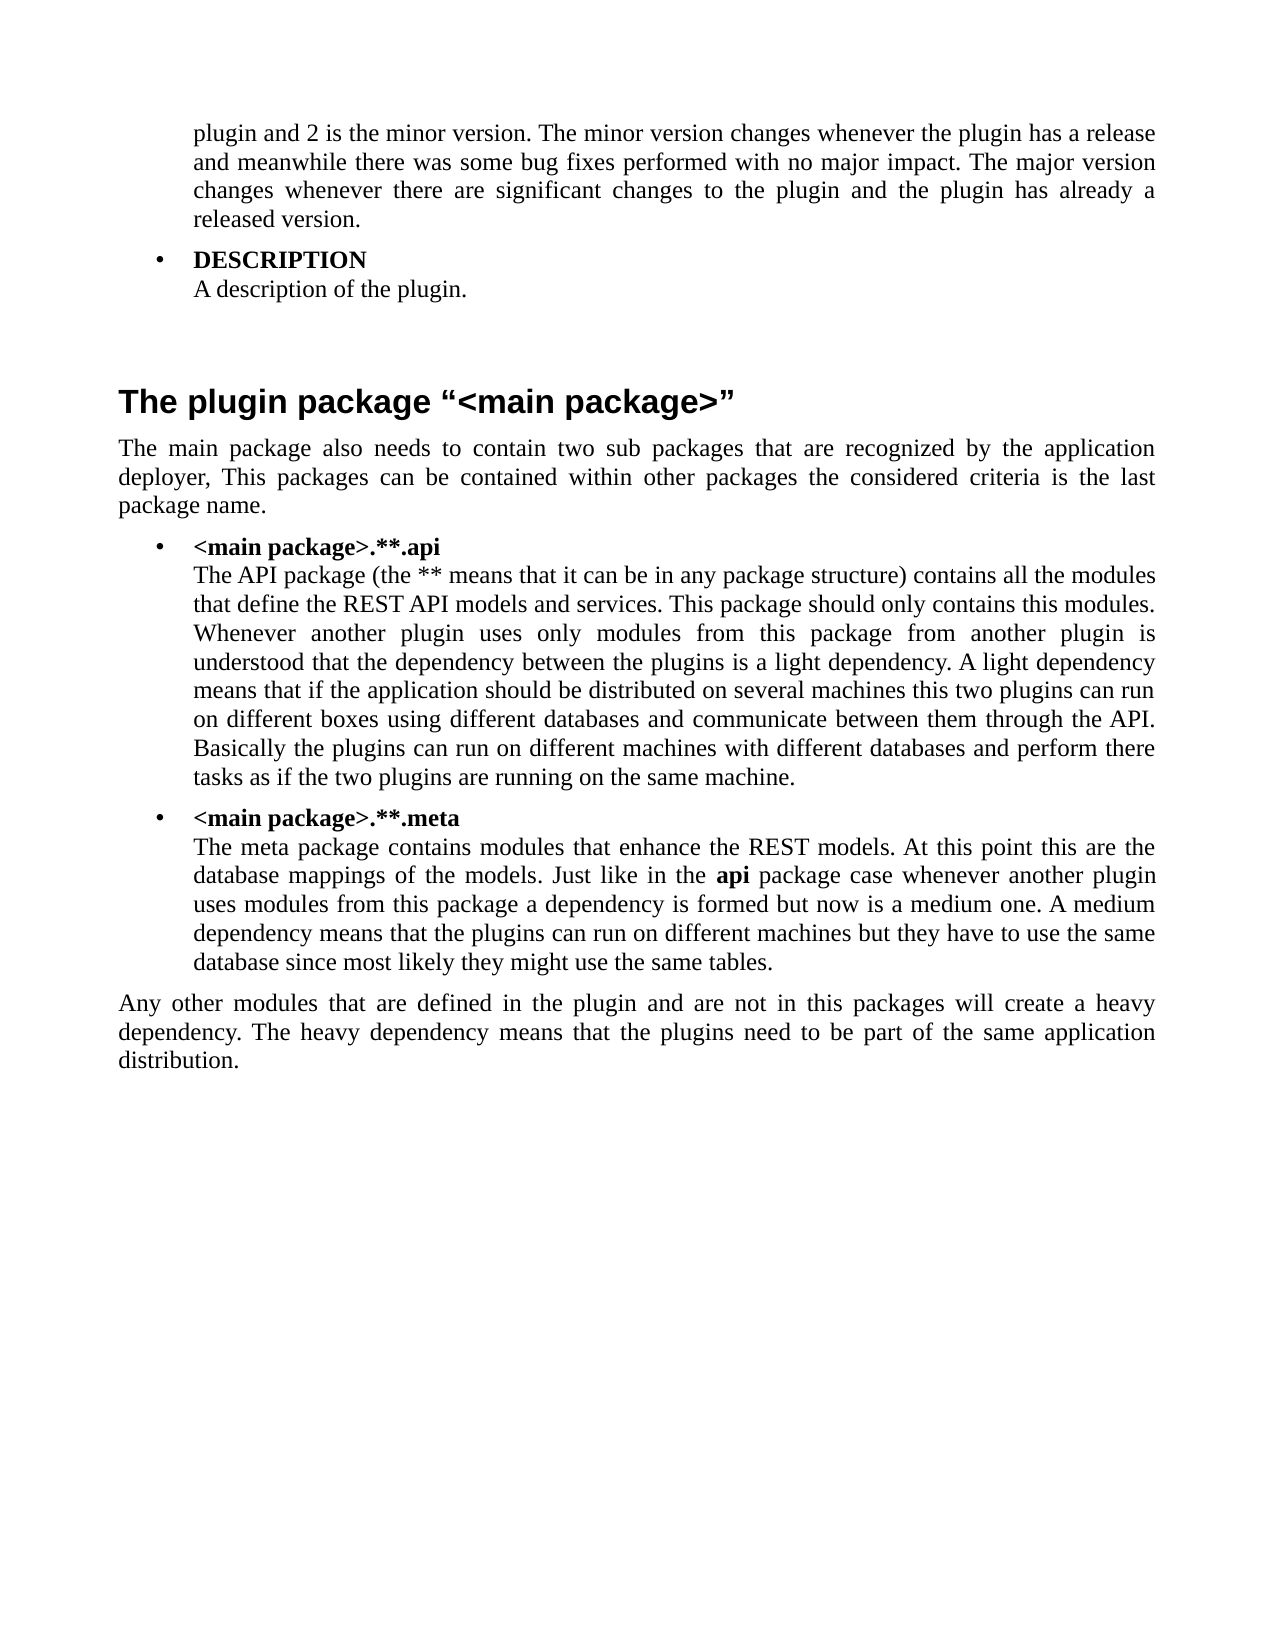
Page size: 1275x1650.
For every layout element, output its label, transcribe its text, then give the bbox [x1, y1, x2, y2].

list DESCRIPTION A description of the plugin. [156, 246, 1157, 303]
list plugin and 2 is the minor version. The minor version changes whenever the plugin has a release and meanwhile there was some bug fixes performed with no major impact. The major version changes whenever there are significant changes to the plugin and the plugin has already a released version. [156, 118, 1157, 233]
text Any other modules that are defined in the plugin and are not in this packages will create a heavy dependency. The heavy dependency means that the plugins need to be part of the same application distribution. [118, 988, 1157, 1074]
list <main package>.**.meta The meta package contains modules that enhance the REST models. At this point this are the database mappings of the models. Just like in the api package case whenever another plugin uses modules from this package a dependency is formed but now is a medium one. A medium dependency means that the plugins can run on different machines but they have to use the same database since most likely they might use the same tables. [156, 803, 1157, 976]
text The main package also needs to contain two sub packages that are recognized by the application deployer, This packages can be contained within other packages the considered criteria is the last package name. [118, 433, 1157, 519]
list <main package>.**.api The API package (the ** means that it can be in any package structure) contains all the modules that define the REST API models and services. This package should only contains this modules. Whenever another plugin uses only modules from this package from another plugin is understood that the dependency between the plugins is a light dependency. A light dependency means that if the application should be distributed on several machines this two plugins can run on different boxes using different databases and communicate between them through the API. Basically the plugins can run on different machines with different databases and perform there tasks as if the two plugins are running on the same machine. [156, 532, 1157, 791]
subtitle The plugin package “<main package>” [118, 382, 1157, 421]
